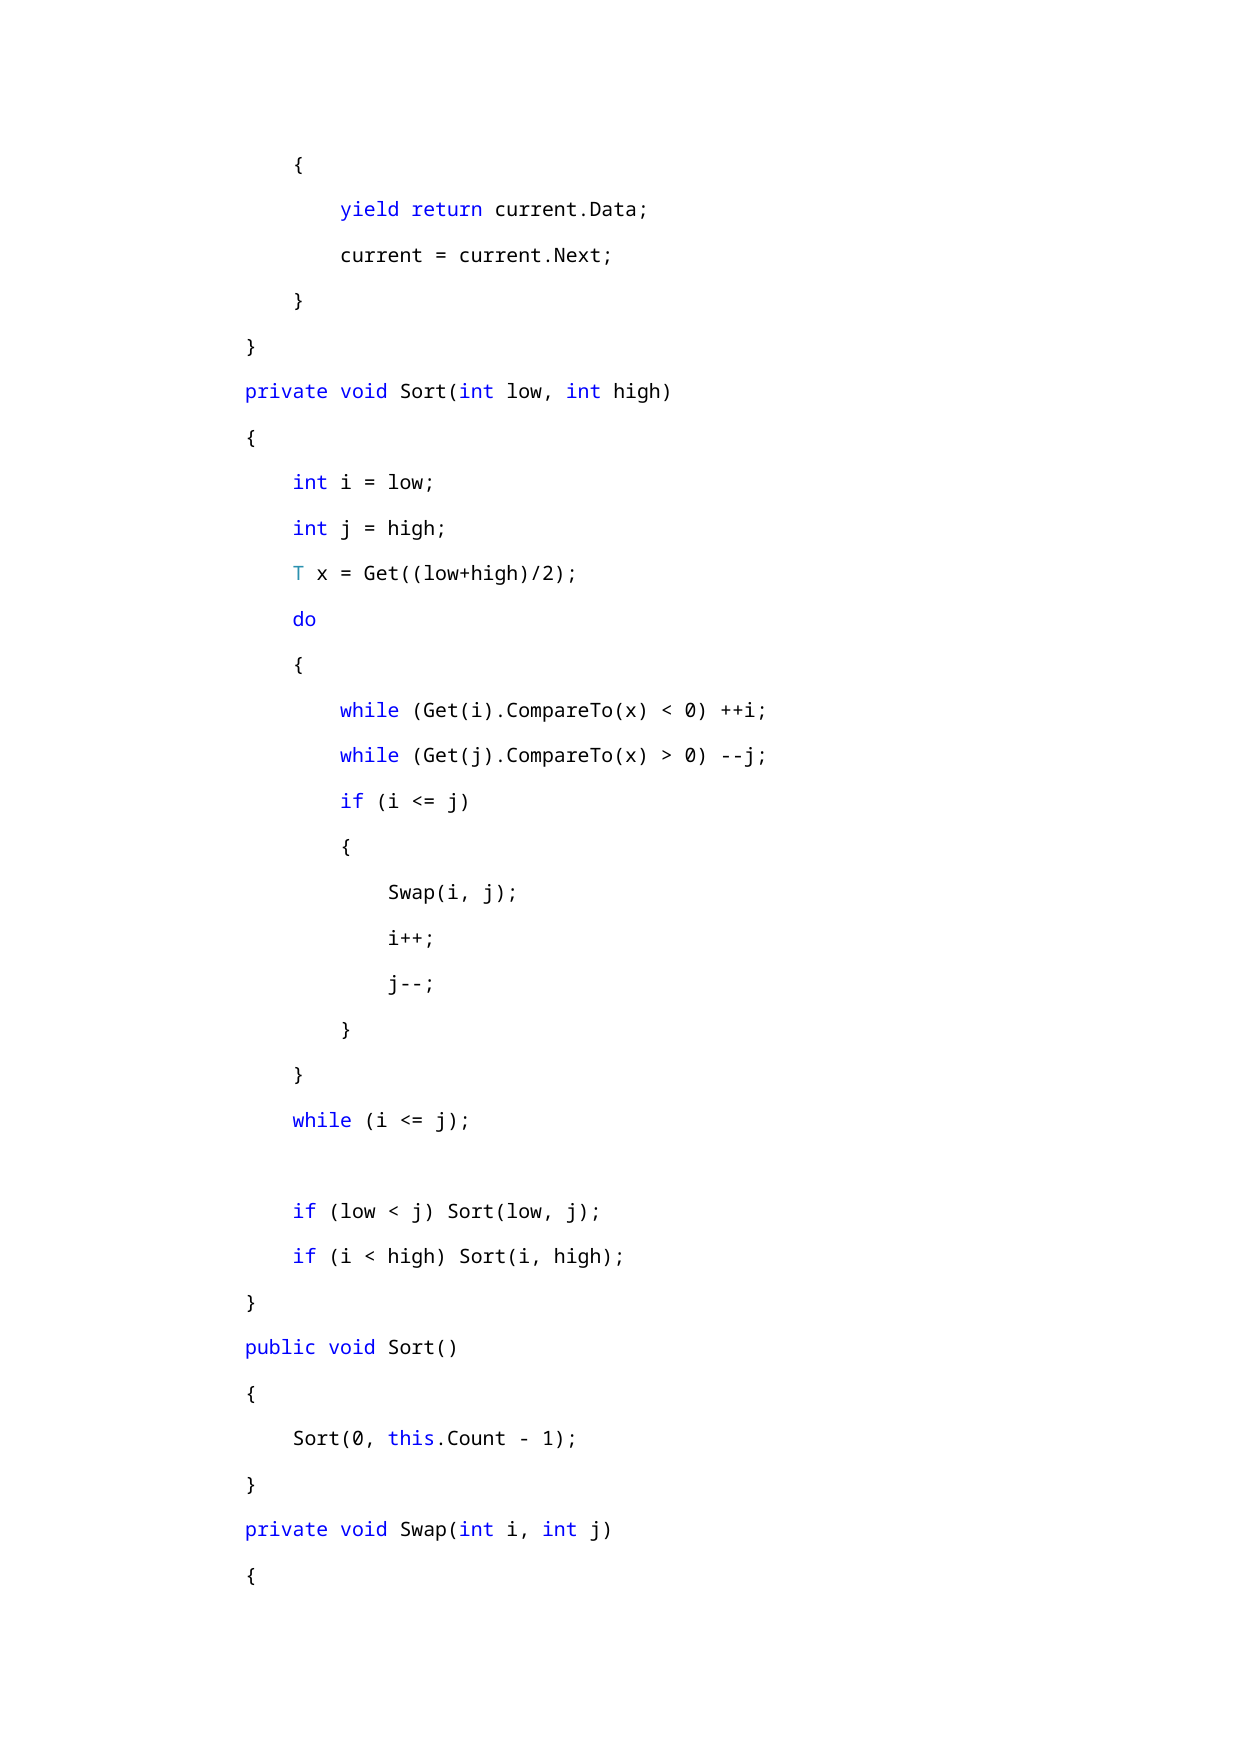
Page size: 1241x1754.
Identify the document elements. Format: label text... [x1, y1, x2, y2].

text } [150, 1015, 1090, 1042]
text current = current.Next; [150, 241, 1090, 268]
text while (i <= j); [150, 1106, 1090, 1133]
text } [150, 1470, 1090, 1497]
text } [150, 287, 1090, 313]
text } [150, 1060, 1090, 1087]
text { [150, 423, 1090, 450]
text int i = low; [150, 469, 1090, 496]
text T x = Get((low+high)/2); [150, 560, 1090, 587]
text } [150, 332, 1090, 359]
text if (low < j) Sort(low, j); [150, 1197, 1090, 1224]
text while (Get(j).CompareTo(x) > 0) --j; [150, 742, 1090, 769]
text int j = high; [150, 514, 1090, 541]
text { [150, 651, 1090, 678]
text if (i <= j) [150, 787, 1090, 814]
text Swap(i, j); [150, 878, 1090, 905]
text if (i < high) Sort(i, high); [150, 1242, 1090, 1269]
text do [150, 605, 1090, 632]
text private void Sort(int low, int high) [150, 378, 1090, 404]
text public void Sort() [150, 1333, 1090, 1361]
text { [150, 1379, 1090, 1406]
text { [150, 833, 1090, 860]
text Sort(0, this.Count - 1); [150, 1424, 1090, 1452]
text { [150, 1561, 1090, 1588]
text while (Get(i).CompareTo(x) < 0) ++i; [150, 696, 1090, 723]
text yield return current.Data; [150, 196, 1090, 222]
text } [150, 1288, 1090, 1315]
text j--; [150, 969, 1090, 996]
text { [150, 150, 1090, 177]
text private void Swap(int i, int j) [150, 1516, 1090, 1543]
text i++; [150, 924, 1090, 951]
